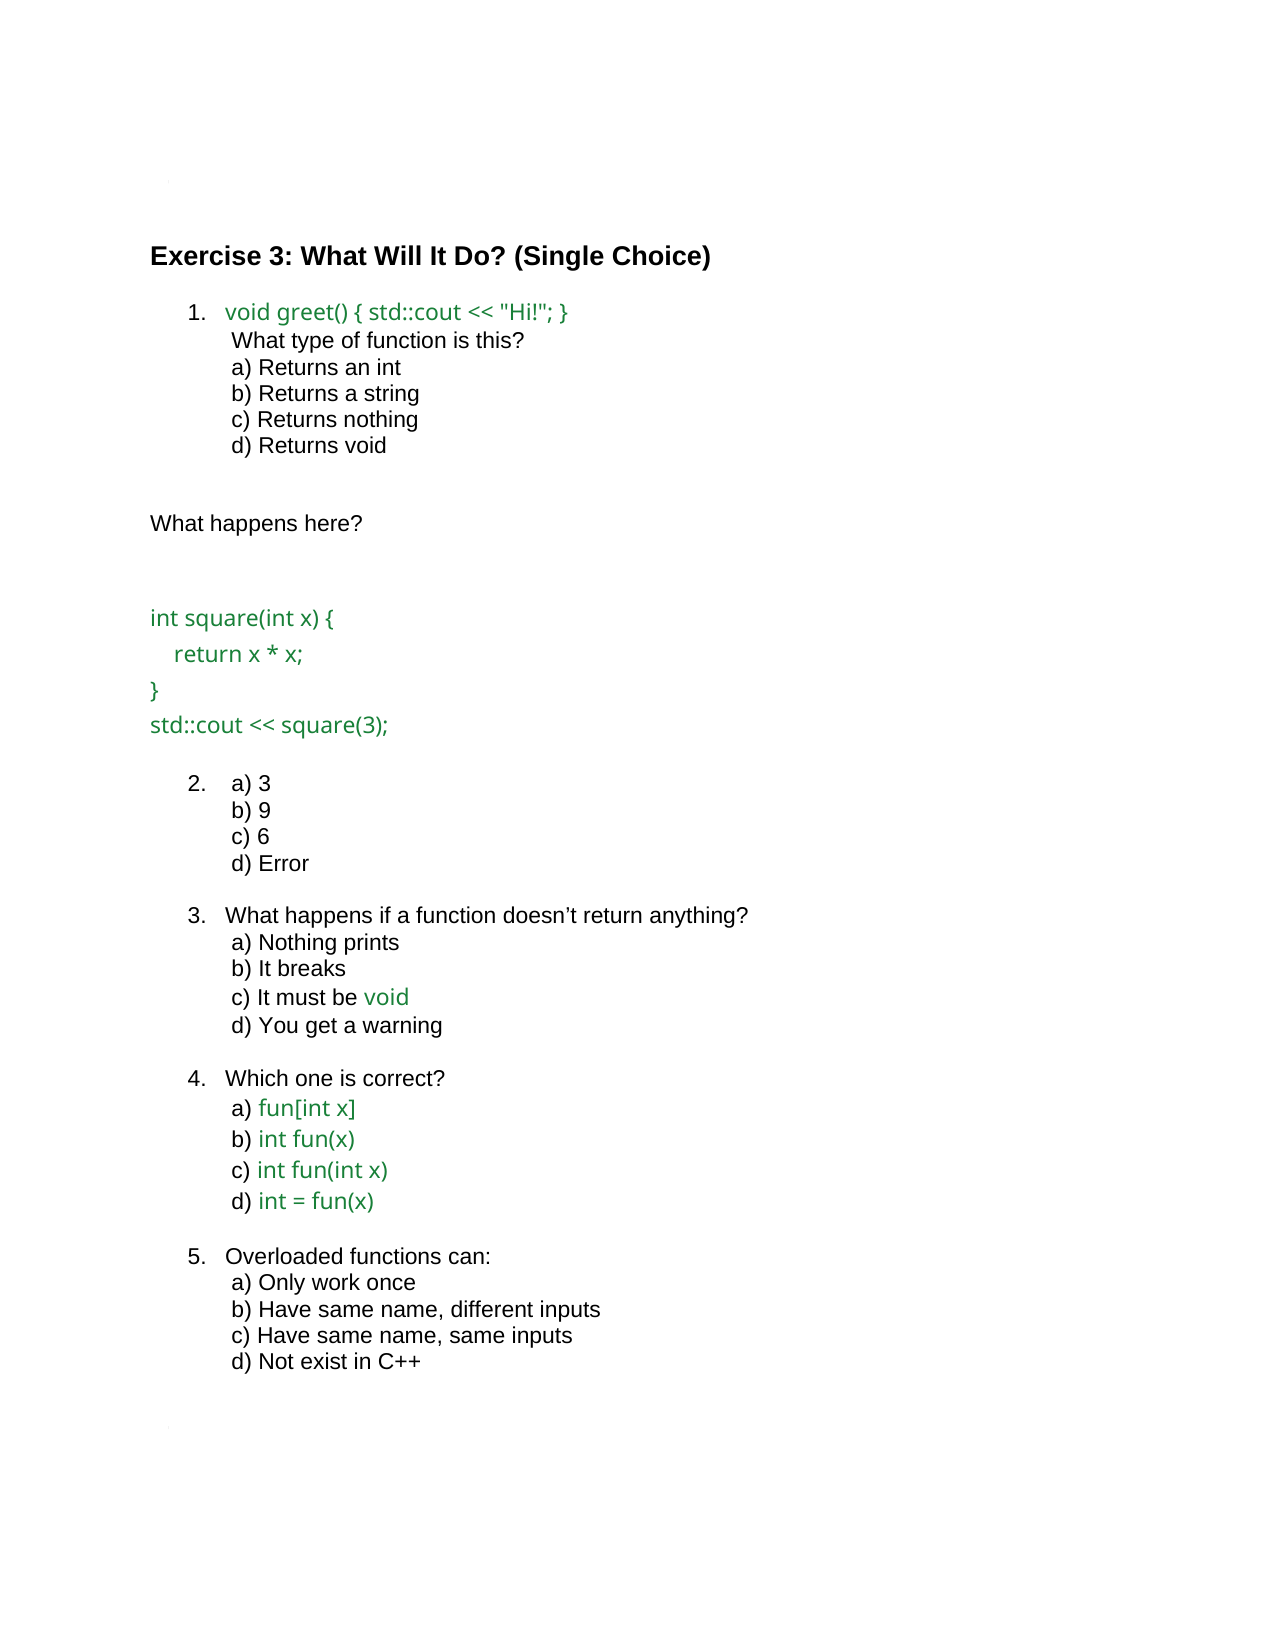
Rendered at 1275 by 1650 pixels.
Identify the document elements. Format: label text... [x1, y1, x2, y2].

text } [150, 673, 1125, 705]
subtitle Exercise 3: What Will It Do? (Single Choice) [150, 239, 1125, 271]
list Which one is correct? a) fun[int x] b) int fun(x) c) int fun(int x) d) int = fun(x) [187, 1065, 1125, 1243]
list What happens if a function doesn’t return anything? a) Nothing prints b) It breaks c) It must be void d) You get a warning [187, 902, 1125, 1065]
list a) 3 b) 9 c) 6 d) Error [187, 770, 1125, 902]
text What happens here? int square(int x) { [150, 510, 1125, 633]
text return x * x; [150, 638, 1125, 669]
list void greet() { std::cout << "Hi!"; } What type of function is this? a) Returns an int b) Returns a string c) Returns nothing d) Returns void [187, 296, 1125, 485]
text std::cout << square(3); [150, 709, 1125, 741]
list Overloaded functions can: a) Only work once b) Have same name, different inputs c) Have same name, same inputs d) Not exist in C++ [187, 1243, 1125, 1401]
